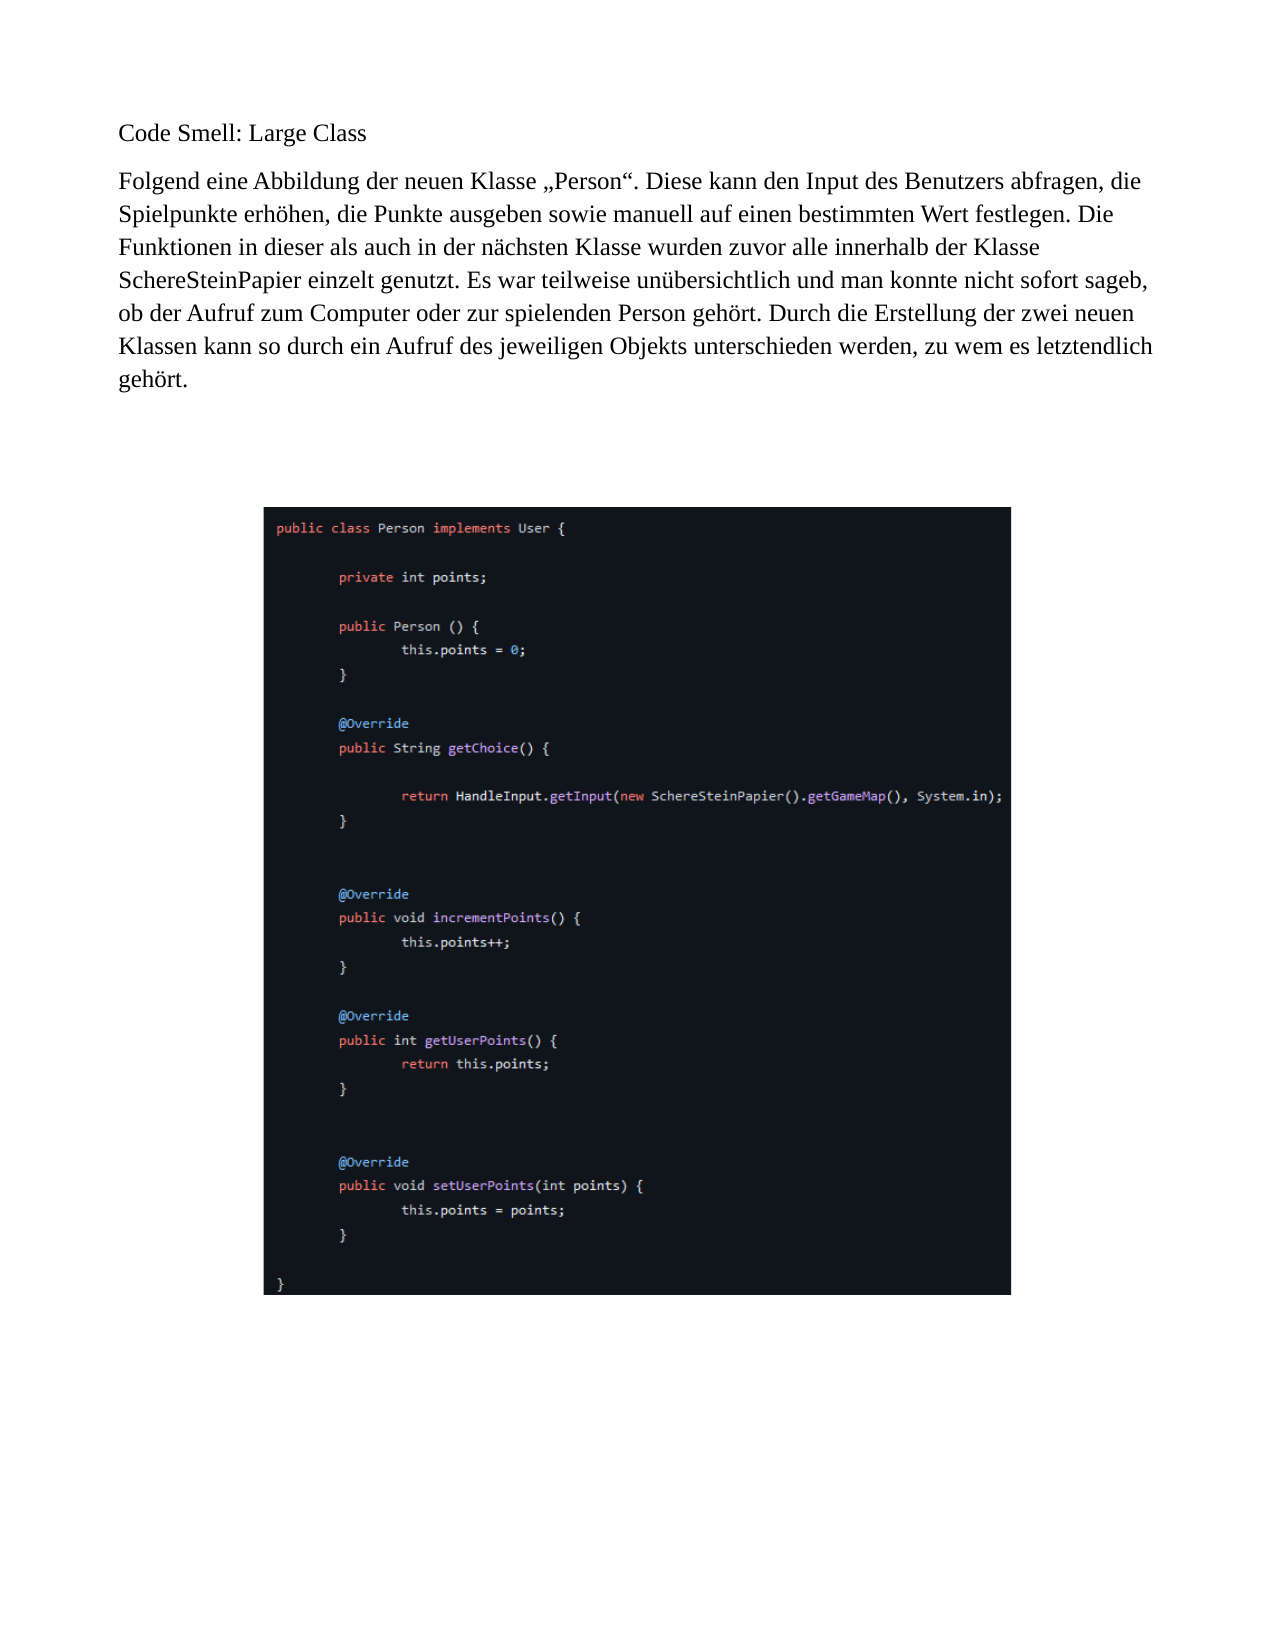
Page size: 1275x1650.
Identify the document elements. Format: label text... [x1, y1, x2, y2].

text Code Smell: Large Class [118, 118, 1157, 147]
text Folgend eine Abbildung der neuen Klasse „Person“. Diese kann den Input des Benutzers abfragen, die Spielpunkte erhöhen, die Punkte ausgeben sowie manuell auf einen bestimmten Wert festlegen. Die Funktionen in dieser als auch in der nächsten Klasse wurden zuvor alle innerhalb der Klasse SchereSteinPapier einzelt genutzt. Es war teilweise unübersichtlich und man konnte nicht sofort sageb, ob der Aufruf zum Computer oder zur spielenden Person gehört. Durch die Erstellung der zwei neuen Klassen kann so durch ein Aufruf des jeweiligen Objekts unterschieden werden, zu wem es letztendlich gehört. [118, 166, 1157, 393]
picture [263, 507, 1012, 1295]
